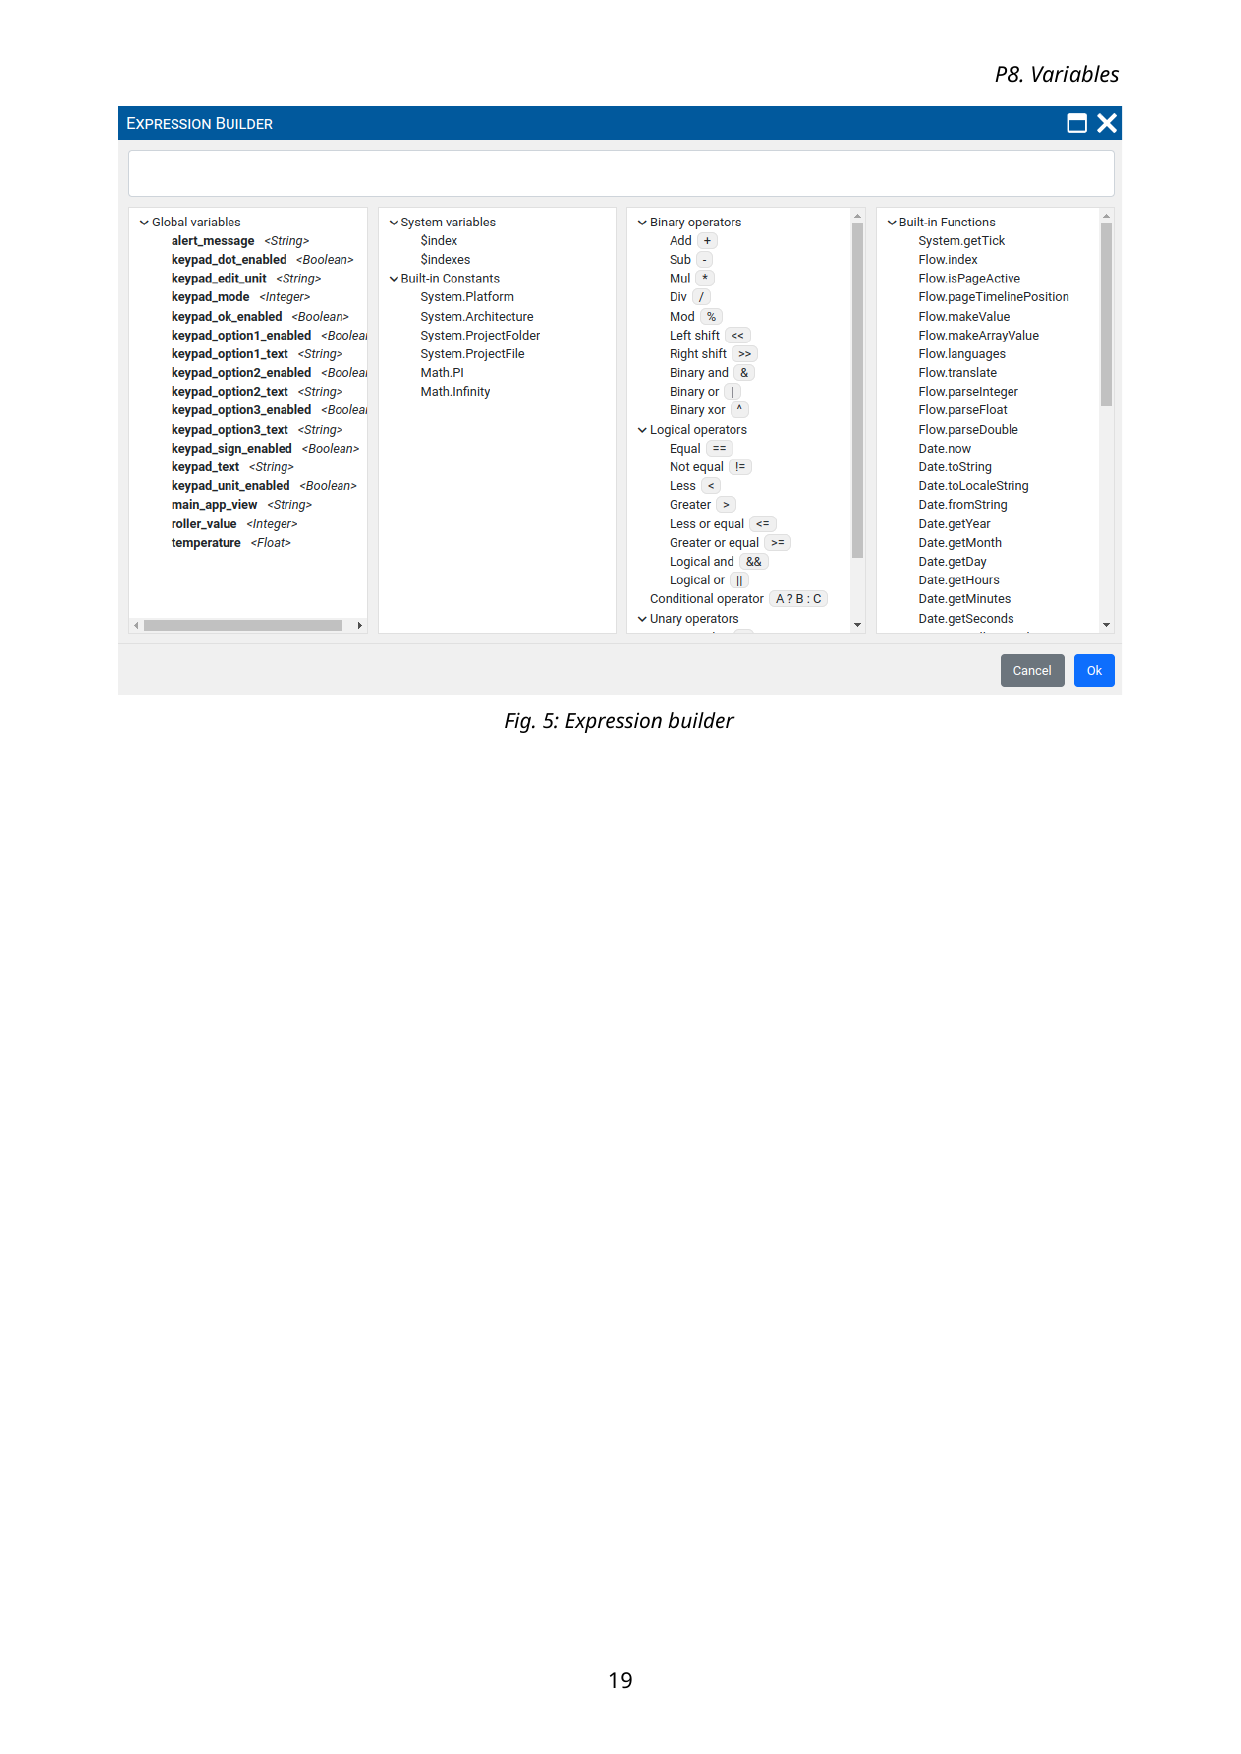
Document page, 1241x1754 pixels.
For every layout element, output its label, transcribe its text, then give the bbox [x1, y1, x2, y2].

text Fig. 5: Expression builder [118, 695, 1122, 734]
picture [118, 106, 1123, 695]
